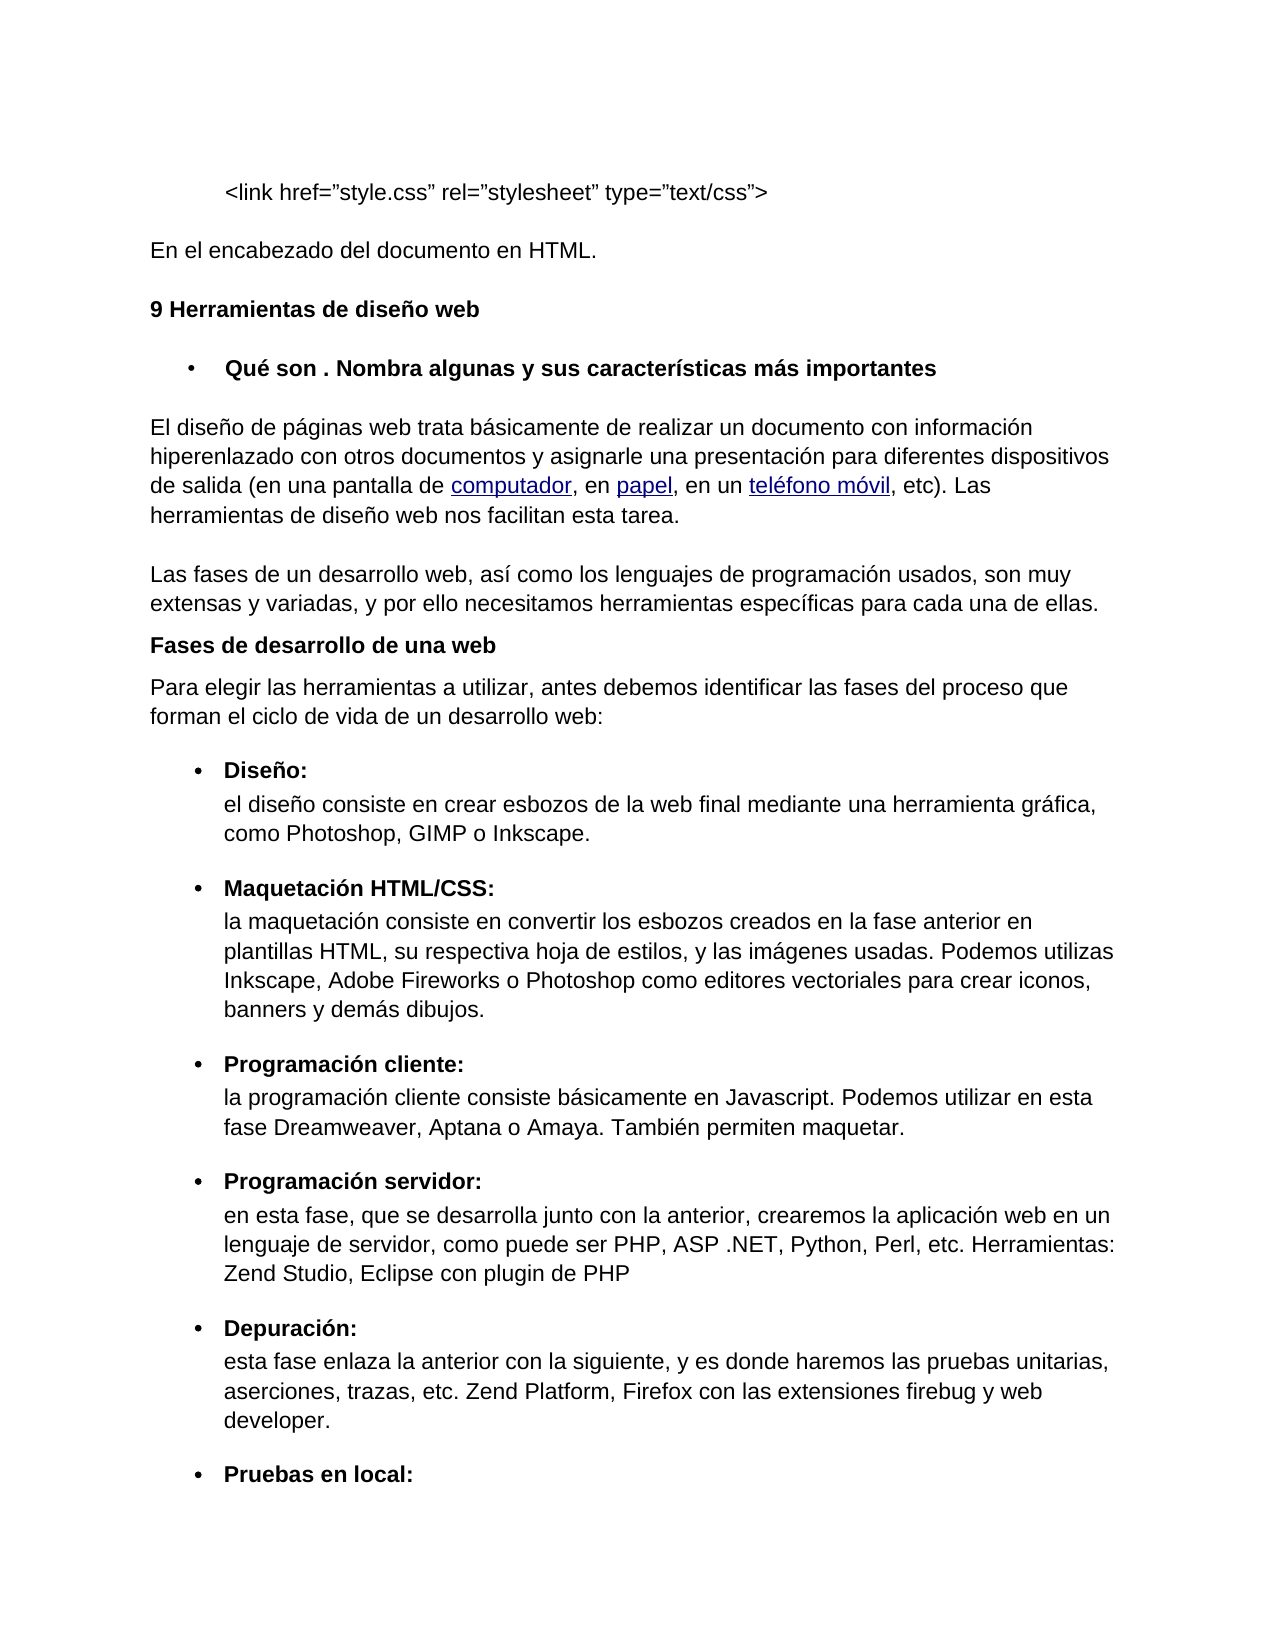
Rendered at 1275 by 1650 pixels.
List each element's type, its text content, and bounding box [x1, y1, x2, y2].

text Fases de desarrollo de una web [150, 632, 1125, 658]
list la maquetación consiste en convertir los esbozos creados en la fase anterior en plantillas HTML, su respectiva hoja de estilos, y las imágenes usadas. Podemos utilizas Inkscape, Adobe Fireworks o Photoshop como editores vectoriales para crear iconos, banners y demás dibujos. [194, 909, 1125, 1023]
text El diseño de páginas web trata básicamente de realizar un documento con información hiperenlazado con otros documentos y asignarle una presentación para diferentes dispositivos de salida (en una pantalla de computador, en papel, en un teléfono móvil, etc). Las herramientas de diseño web nos facilitan esta tarea. [150, 414, 1125, 528]
list la programación cliente consiste básicamente en Javascript. Podemos utilizar en esta fase Dreamweaver, Aptana o Amaya. También permiten maquetar. [194, 1085, 1125, 1140]
list Qué son . Nombra algunas y sus características más importantes [187, 356, 1125, 381]
subtitle Diseño: [194, 758, 1125, 784]
subtitle Maquetación HTML/CSS: [194, 875, 1125, 901]
list en esta fase, que se desarrolla junto con la anterior, crearemos la aplicación web en un lenguaje de servidor, como puede ser PHP, ASP .NET, Python, Perl, etc. Herramientas: Zend Studio, Eclipse con plugin de PHP [194, 1202, 1125, 1287]
subtitle Depuración: [194, 1315, 1125, 1341]
text Las fases de un desarrollo web, así como los lenguajes de programación usados, son muy extensas y variadas, y por ello necesitamos herramientas específicas para cada una de ellas. [150, 561, 1125, 616]
list el diseño consiste en crear esbozos de la web final mediante una herramienta gráfica, como Photoshop, GIMP o Inkscape. [194, 792, 1125, 847]
text En el encabezado del documento en HTML. [150, 238, 1125, 264]
text 9 Herramientas de diseño web [150, 297, 1125, 322]
text <link href=”style.css” rel=”stylesheet” type=”text/css”> [225, 179, 1125, 205]
subtitle Programación servidor: [194, 1169, 1125, 1194]
text Para elegir las herramientas a utilizar, antes debemos identificar las fases del proceso que forman el ciclo de vida de un desarrollo web: [150, 674, 1125, 729]
subtitle Pruebas en local: [194, 1462, 1125, 1488]
list esta fase enlaza la anterior con la siguiente, y es donde haremos las pruebas unitarias, aserciones, trazas, etc. Zend Platform, Firefox con las extensiones firebug y web developer. [194, 1349, 1125, 1433]
subtitle Programación cliente: [194, 1051, 1125, 1077]
